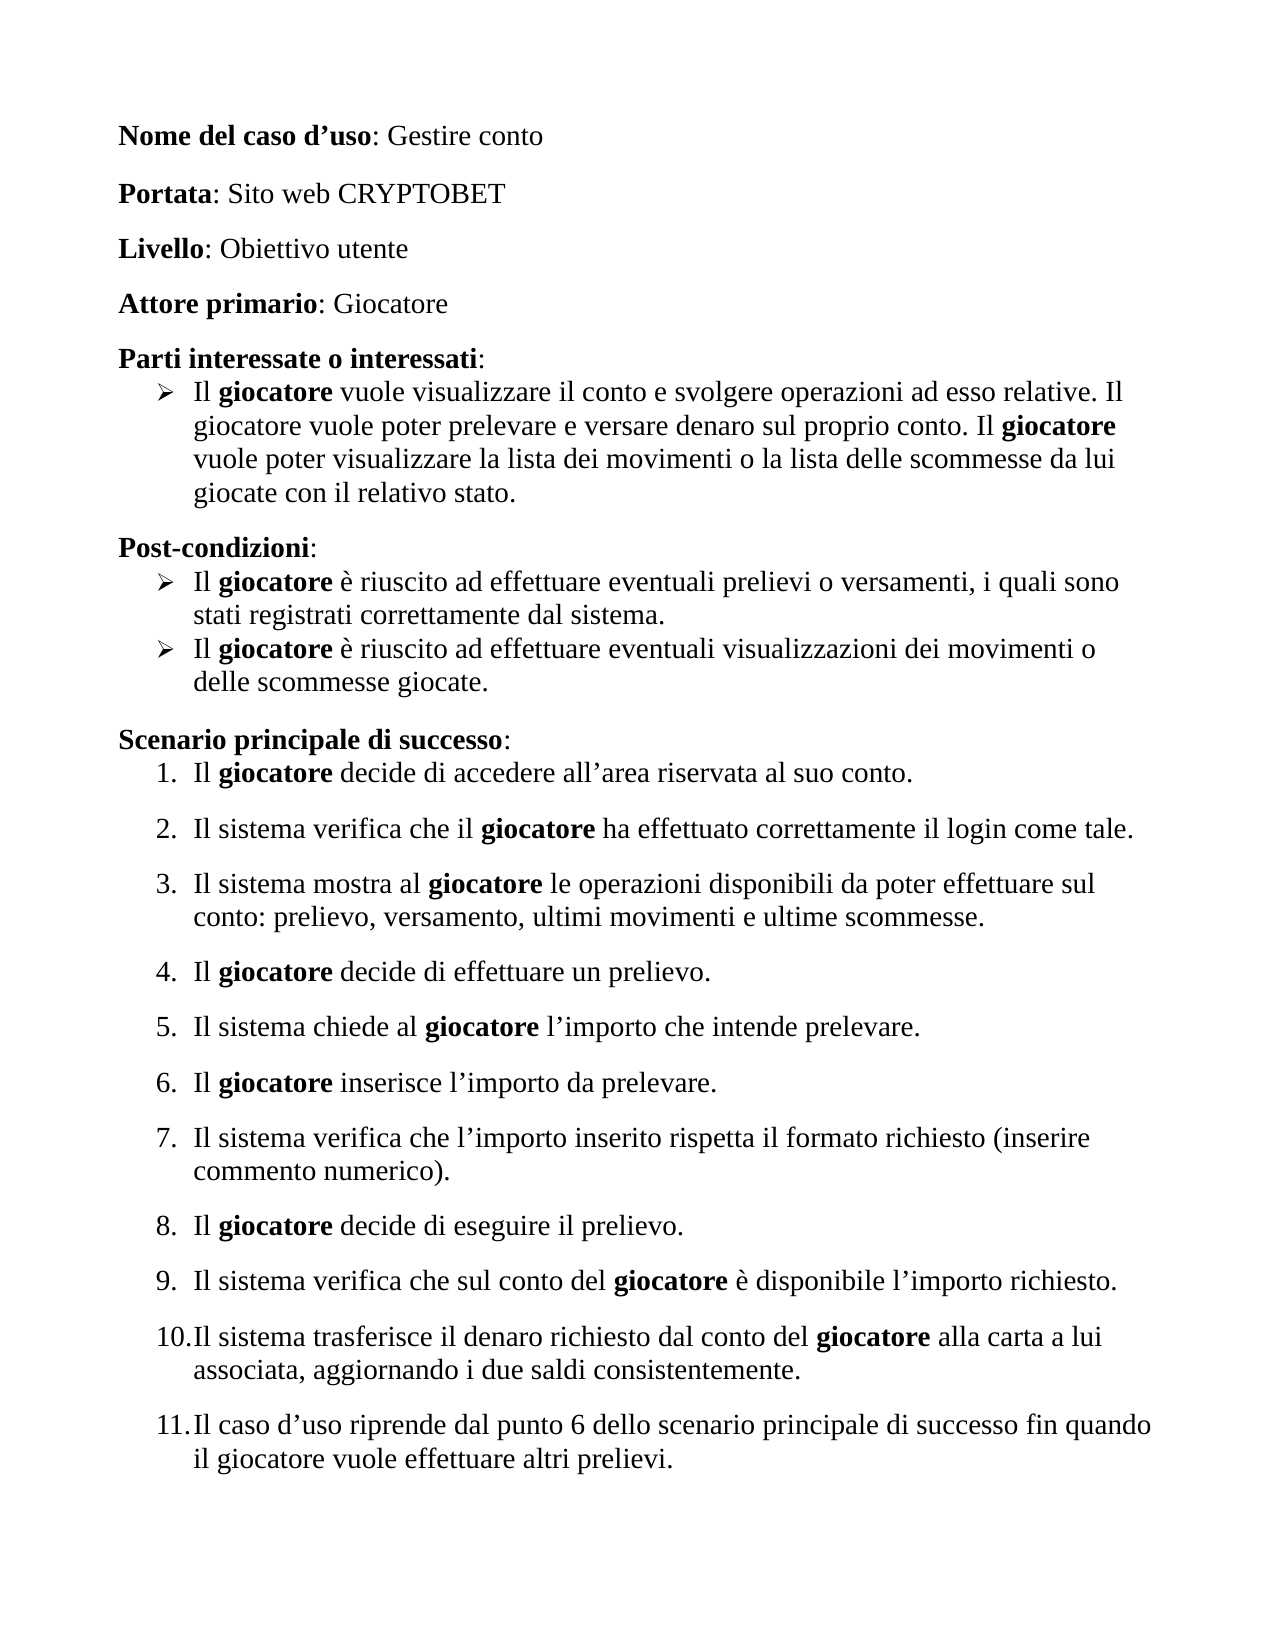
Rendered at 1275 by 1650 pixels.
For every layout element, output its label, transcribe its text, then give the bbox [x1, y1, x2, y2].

text Parti interessate o interessati: [118, 341, 1157, 374]
list Il giocatore è riuscito ad effettuare eventuali prelievi o versamenti, i quali sono stati registrati correttamente dal sistema. [156, 564, 1157, 631]
text Post-condizioni: [118, 530, 1157, 564]
list Il sistema chiede al giocatore l’importo che intende prelevare. [156, 1009, 1157, 1043]
list Il sistema mostra al giocatore le operazioni disponibili da poter effettuare sul conto: prelievo, versamento, ultimi movimenti e ultime scommesse. [156, 866, 1157, 933]
text Attore primario: Giocatore [118, 286, 1157, 319]
list Il sistema trasferisce il denaro richiesto dal conto del giocatore alla carta a lui associata, aggiornando i due saldi consistentemente. [156, 1319, 1157, 1386]
list Il giocatore decide di eseguire il prelievo. [156, 1208, 1157, 1242]
list Il giocatore è riuscito ad effettuare eventuali visualizzazioni dei movimenti o delle scommesse giocate. [156, 631, 1157, 698]
list Il giocatore inserisce l’importo da prelevare. [156, 1065, 1157, 1098]
list Il sistema verifica che l’importo inserito rispetta il formato richiesto (inserire commento numerico). [156, 1120, 1157, 1187]
list Il giocatore decide di accedere all’area riservata al suo conto. [156, 756, 1157, 789]
list Il giocatore vuole visualizzare il conto e svolgere operazioni ad esso relative. Il giocatore vuole poter prelevare e versare denaro sul proprio conto. Il giocatore vuole poter visualizzare la lista dei movimenti o la lista delle scommesse da lui giocate con il relativo stato. [156, 374, 1157, 509]
text Portata: Sito web CRYPTOBET [118, 176, 1157, 209]
list Il sistema verifica che il giocatore ha effettuato correttamente il login come tale. [156, 811, 1157, 844]
list Il sistema verifica che sul conto del giocatore è disponibile l’importo richiesto. [156, 1263, 1157, 1297]
text Nome del caso d’uso: Gestire conto [118, 118, 1157, 152]
text Livello: Obiettivo utente [118, 231, 1157, 264]
list Il caso d’uso riprende dal punto 6 dello scenario principale di successo fin quando il giocatore vuole effettuare altri prelievi. [156, 1407, 1157, 1474]
list Il giocatore decide di effettuare un prelievo. [156, 954, 1157, 988]
text Scenario principale di successo: [118, 722, 1157, 756]
